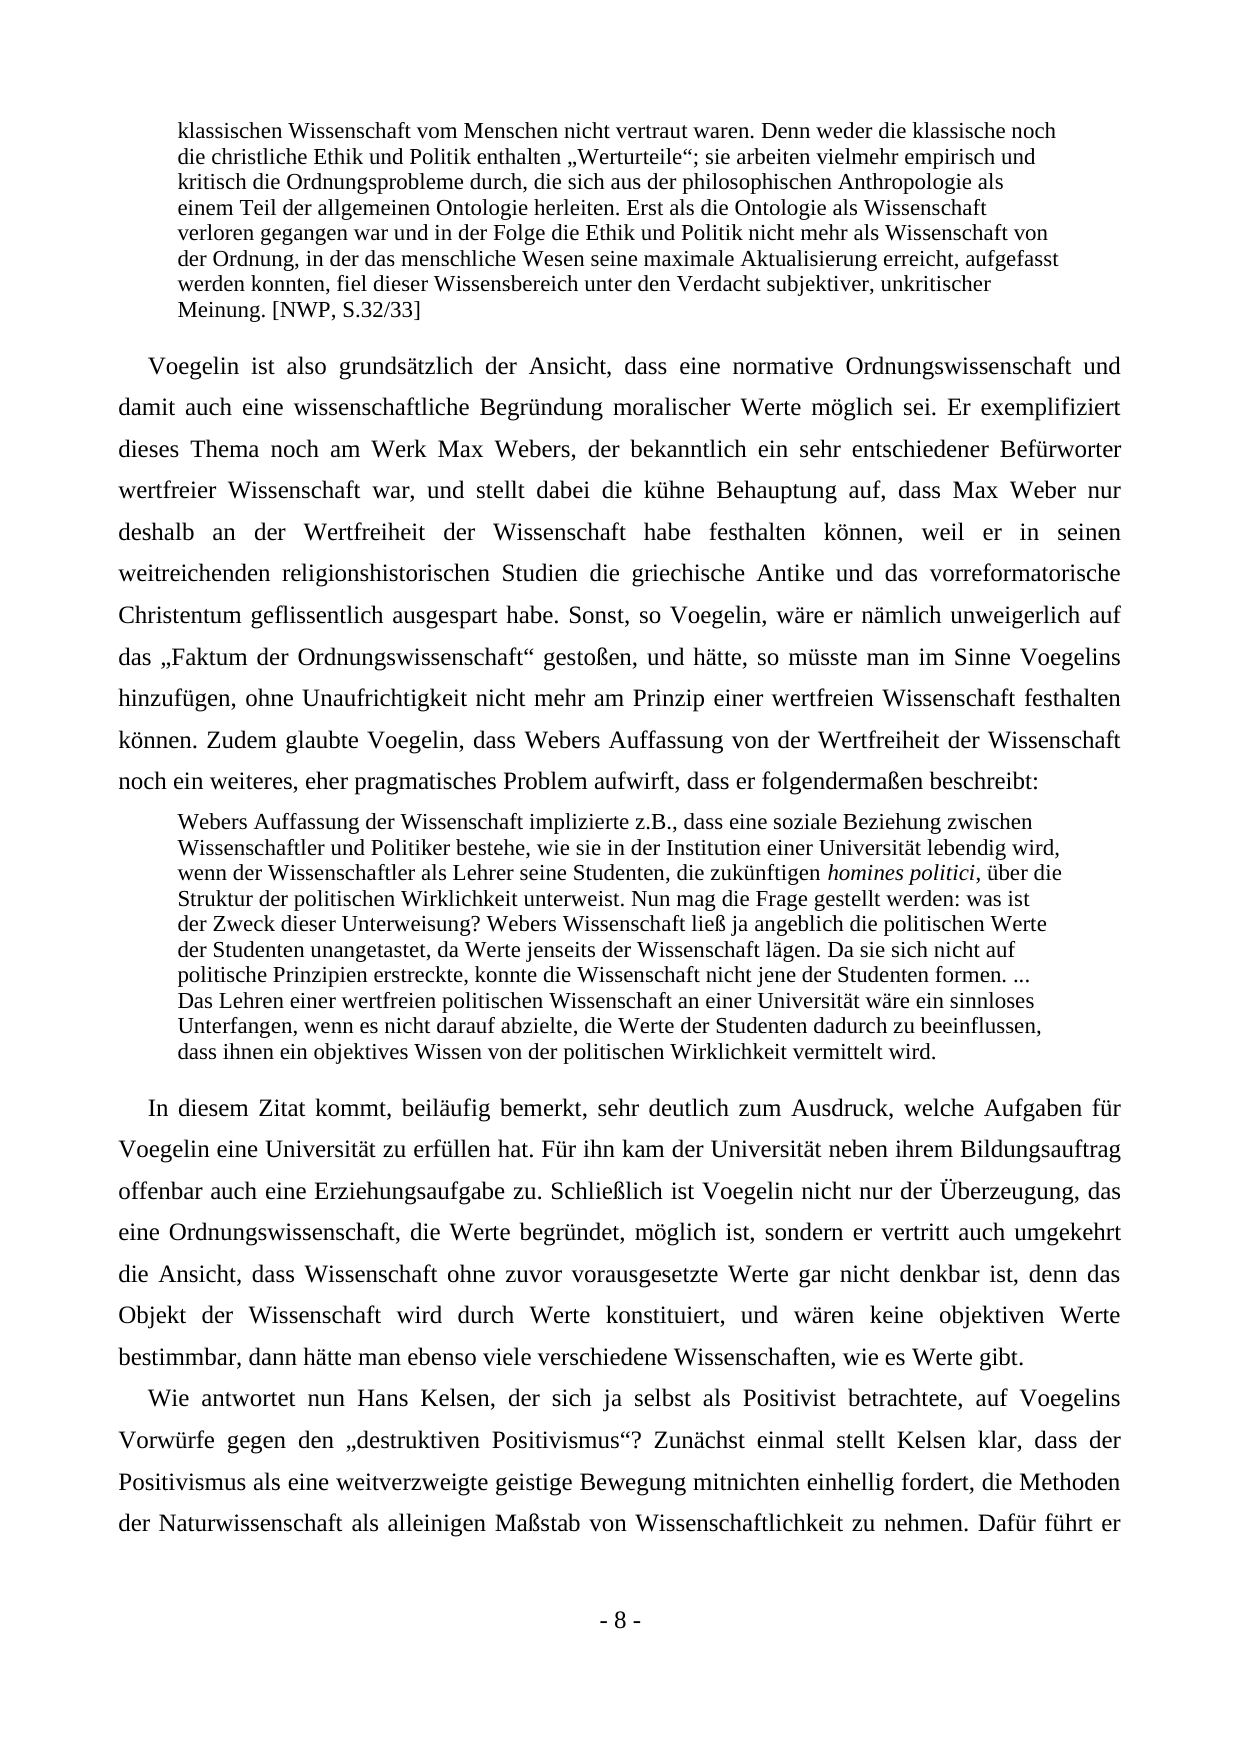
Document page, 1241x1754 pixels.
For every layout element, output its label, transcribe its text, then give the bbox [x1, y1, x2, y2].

text Voegelin ist also grundsätzlich der Ansicht, dass eine normative Ordnungswissenschaft und damit auch eine wissenschaftliche Begründung moralischer Werte möglich sei. Er exemplifiziert dieses Thema noch am Werk Max Webers, der bekanntlich ein sehr entschiedener Befürworter wertfreier Wissenschaft war, und stellt dabei die kühne Behauptung auf, dass Max Weber nur deshalb an der Wertfreiheit der Wissenschaft habe festhalten können, weil er in seinen weitreichenden religionshistorischen Studien die griechische Antike und das vorreformatorische Christentum geflissentlich ausgespart habe. Sonst, so Voegelin, wäre er nämlich unweigerlich auf das „Faktum der Ordnungswissenschaft“ gestoßen, und hätte, so müsste man im Sinne Voegelins hinzufügen, ohne Unaufrichtigkeit nicht mehr am Prinzip einer wertfreien Wissenschaft festhalten können. Zudem glaubte Voegelin, dass Webers Auffassung von der Wertfreiheit der Wissenschaft noch ein weiteres, eher pragmatisches Problem aufwirft, dass er folgendermaßen beschreibt: [118, 352, 1122, 795]
text Webers Auffassung der Wissenschaft implizierte z.B., dass eine soziale Beziehung zwischen Wissenschaftler und Politiker bestehe, wie sie in der Institution einer Universität lebendig wird, wenn der Wissenschaftler als Lehrer seine Studenten, die zukünftigen homines politici, über die Struktur der politischen Wirklichkeit unterweist. Nun mag die Frage gestellt werden: was ist der Zweck dieser Unterweisung? Webers Wissenschaft ließ ja angeblich die politischen Werte der Studenten unangetastet, da Werte jenseits der Wissenschaft lägen. Da sie sich nicht auf politische Prinzipien erstreckte, konnte die Wissenschaft nicht jene der Studenten formen. ... Das Lehren einer wertfreien politischen Wissenschaft an einer Universität wäre ein sinnloses Unterfangen, wenn es nicht darauf abzielte, die Werte der Studenten dadurch zu beeinflussen, dass ihnen ein objektives Wissen von der politischen Wirklichkeit vermittelt wird. [177, 809, 1063, 1064]
text klassischen Wissenschaft vom Menschen nicht vertraut waren. Denn weder die klassische noch die christliche Ethik und Politik enthalten „Werturteile“; sie arbeiten vielmehr empirisch und kritisch die Ordnungsprobleme durch, die sich aus der philosophischen Anthropologie als einem Teil der allgemeinen Ontologie herleiten. Erst als die Ontologie als Wissenschaft verloren gegangen war und in der Folge die Ethik und Politik nicht mehr als Wissenschaft von der Ordnung, in der das menschliche Wesen seine maximale Aktualisierung erreicht, aufgefasst werden konnten, fiel dieser Wissensbereich unter den Verdacht subjektiver, unkritischer Meinung. [NWP, S.32/33] [177, 118, 1063, 322]
text In diesem Zitat kommt, beiläufig bemerkt, sehr deutlich zum Ausdruck, welche Aufgaben für Voegelin eine Universität zu erfüllen hat. Für ihn kam der Universität neben ihrem Bildungsauftrag offenbar auch eine Erziehungsaufgabe zu. Schließlich ist Voegelin nicht nur der Überzeugung, das eine Ordnungswissenschaft, die Werte begründet, möglich ist, sondern er vertritt auch umgekehrt die Ansicht, dass Wissenschaft ohne zuvor vorausgesetzte Werte gar nicht denkbar ist, denn das Objekt der Wissenschaft wird durch Werte konstituiert, und wären keine objektiven Werte bestimmbar, dann hätte man ebenso viele verschiedene Wissenschaften, wie es Werte gibt. [118, 1094, 1122, 1371]
text Wie antwortet nun Hans Kelsen, der sich ja selbst als Positivist betrachtete, auf Voegelins Vorwürfe gegen den „destruktiven Positivismus“? Zunächst einmal stellt Kelsen klar, dass der Positivismus als eine weitverzweigte geistige Bewegung mitnichten einhellig fordert, die Methoden der Naturwissenschaft als alleinigen Maßstab von Wissenschaftlichkeit zu nehmen. Dafür führt er [118, 1384, 1122, 1537]
